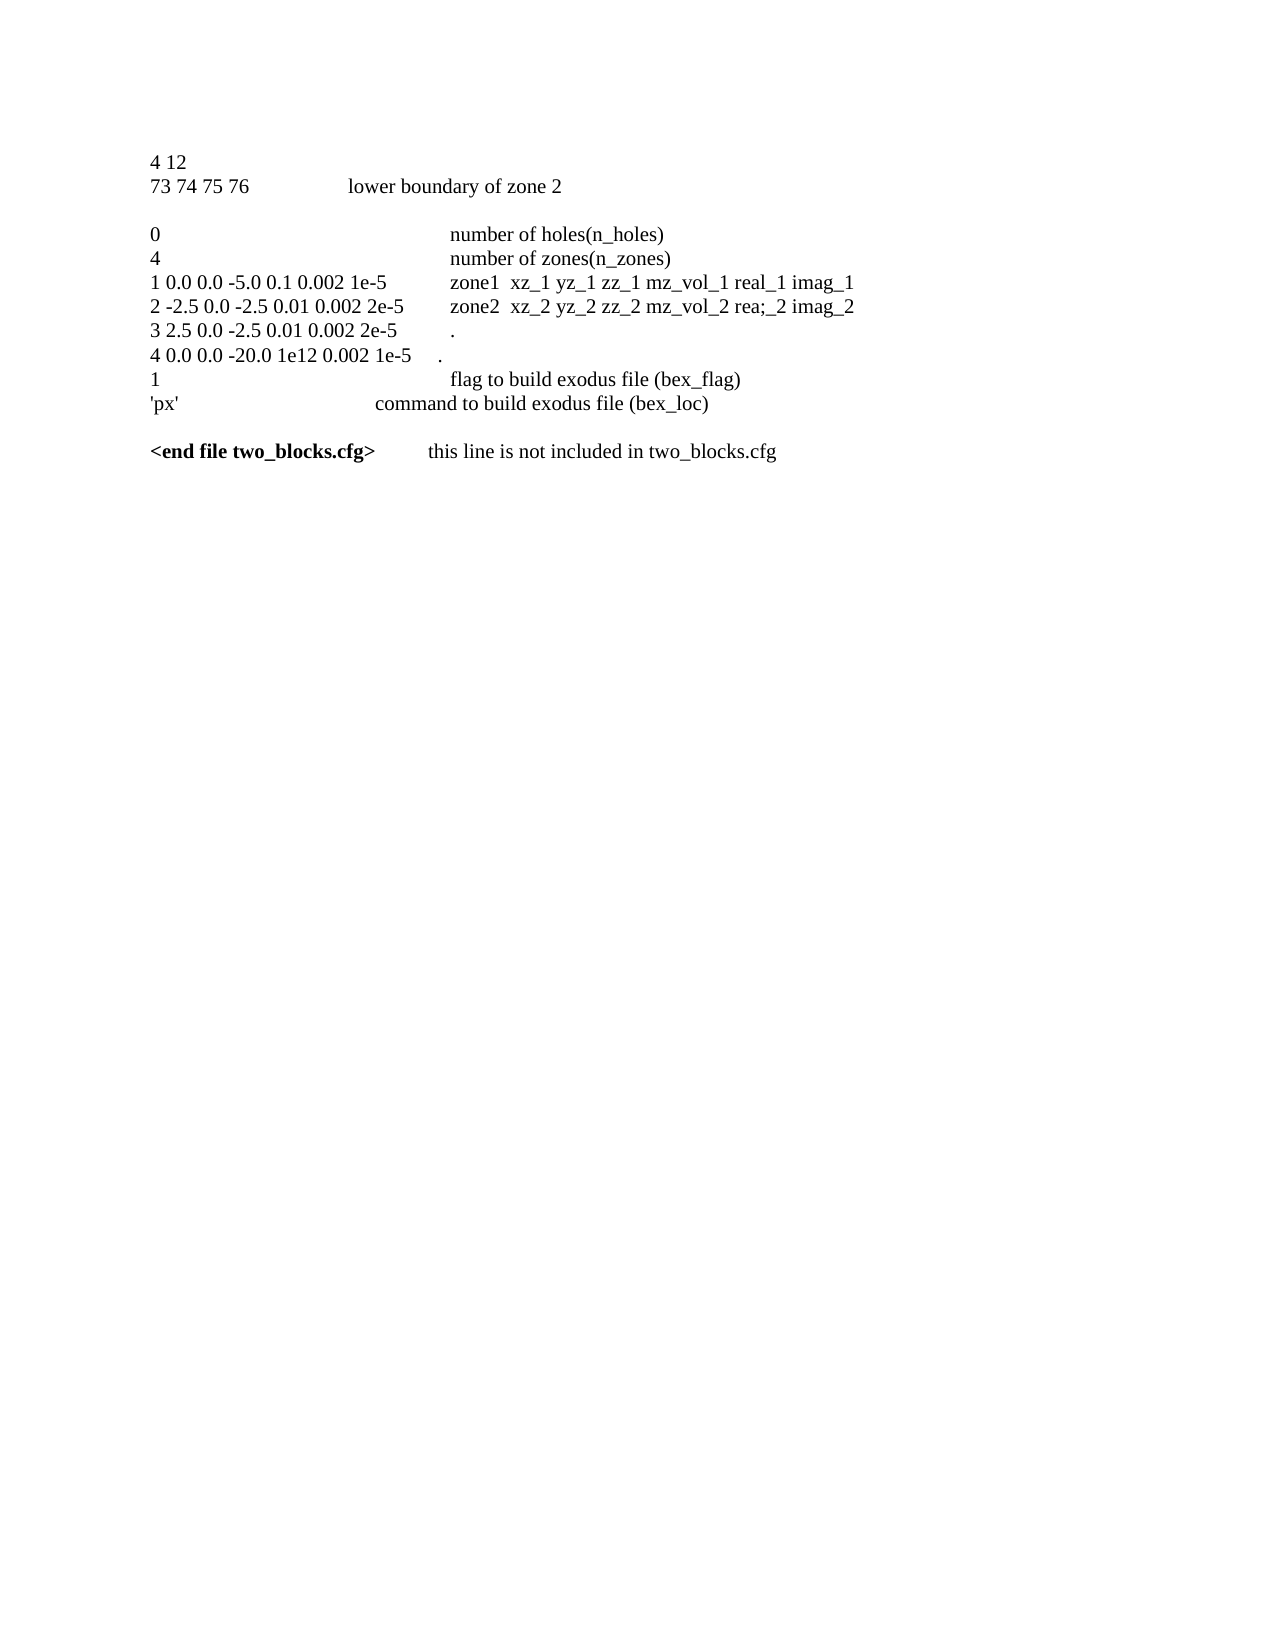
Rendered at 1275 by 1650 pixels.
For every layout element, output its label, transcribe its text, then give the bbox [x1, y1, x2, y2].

text <end file two_blocks.cfg> this line is not included in two_blocks.cfg [150, 439, 1125, 463]
text 1 flag to build exodus file (bex_flag) 'px' command to build exodus file (bex_loc) [150, 367, 1125, 415]
text 4 number of zones(n_zones) 1 0.0 0.0 -5.0 0.1 0.002 1e-5 zone1 xz_1 yz_1 zz_1 mz_vol_1 real_1 imag_1 2 -2.5 0.0 -2.5 0.01 0.002 2e-5 zone2 xz_2 yz_2 zz_2 mz_vol_2 rea;_2 imag_2 3 2.5 0.0 -2.5 0.01 0.002 2e-5 . 4 0.0 0.0 -20.0 1e12 0.002 1e-5 . [150, 246, 1125, 367]
text 0 number of holes(n_holes) [150, 198, 1125, 246]
text 4 12 73 74 75 76 lower boundary of zone 2 [150, 150, 1125, 198]
